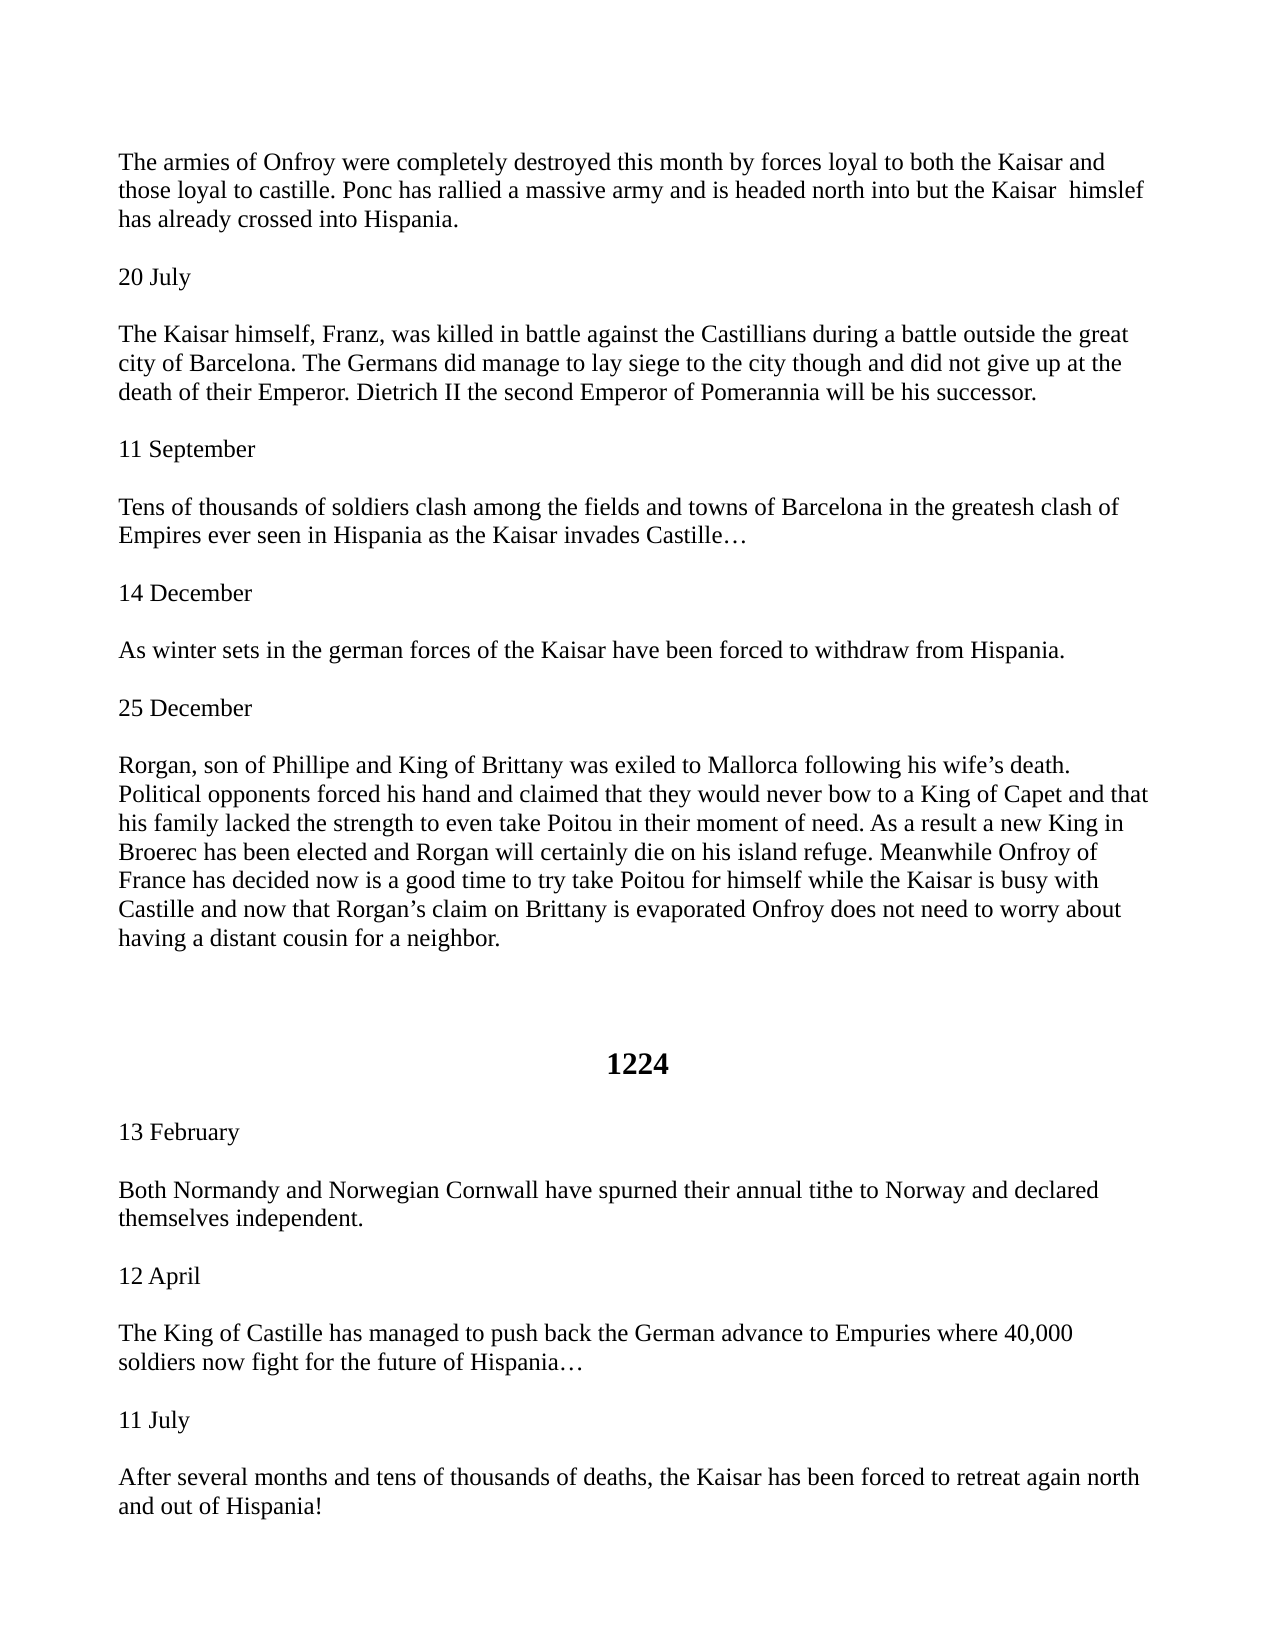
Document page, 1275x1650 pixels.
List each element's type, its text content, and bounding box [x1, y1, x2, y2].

text 20 July [118, 262, 1157, 291]
text Both Normandy and Norwegian Cornwall have spurned their annual tithe to Norway and declared themselves independent. [118, 1175, 1157, 1232]
text Rorgan, son of Phillipe and King of Brittany was exiled to Mallorca following his wife’s death. Political opponents forced his hand and claimed that they would never bow to a King of Capet and that his family lacked the strength to even take Poitou in their moment of need. As a result a new King in Broerec has been elected and Rorgan will certainly die on his island refuge. Meanwhile Onfroy of France has decided now is a good time to try take Poitou for himself while the Kaisar is busy with Castille and now that Rorgan’s claim on Brittany is evaporated Onfroy does not need to worry about having a distant cousin for a neighbor. [118, 751, 1157, 952]
text 13 February [118, 1117, 1157, 1146]
text 11 July [118, 1405, 1157, 1433]
text As winter sets in the german forces of the Kaisar have been forced to withdraw from Hispania. [118, 636, 1157, 664]
text 1224 [118, 1045, 1157, 1081]
text The armies of Onfroy were completely destroyed this month by forces loyal to both the Kaisar and those loyal to castille. Ponc has rallied a massive army and is headed north into but the Kaisar himslef has already crossed into Hispania. [118, 147, 1157, 233]
text The Kaisar himself, Franz, was killed in battle against the Castillians during a battle outside the great city of Barcelona. The Germans did manage to lay siege to the city though and did not give up at the death of their Emperor. Dietrich II the second Emperor of Pomerannia will be his successor. [118, 319, 1157, 406]
text The King of Castille has managed to push back the German advance to Empuries where 40,000 soldiers now fight for the future of Hispania… [118, 1318, 1157, 1376]
text 12 April [118, 1261, 1157, 1290]
text 14 December [118, 578, 1157, 607]
text Tens of thousands of soldiers clash among the fields and towns of Barcelona in the greatesh clash of Empires ever seen in Hispania as the Kaisar invades Castille… [118, 492, 1157, 549]
text After several months and tens of thousands of deaths, the Kaisar has been forced to retreat again north and out of Hispania! [118, 1462, 1157, 1520]
text 25 December [118, 693, 1157, 722]
text 11 September [118, 434, 1157, 463]
